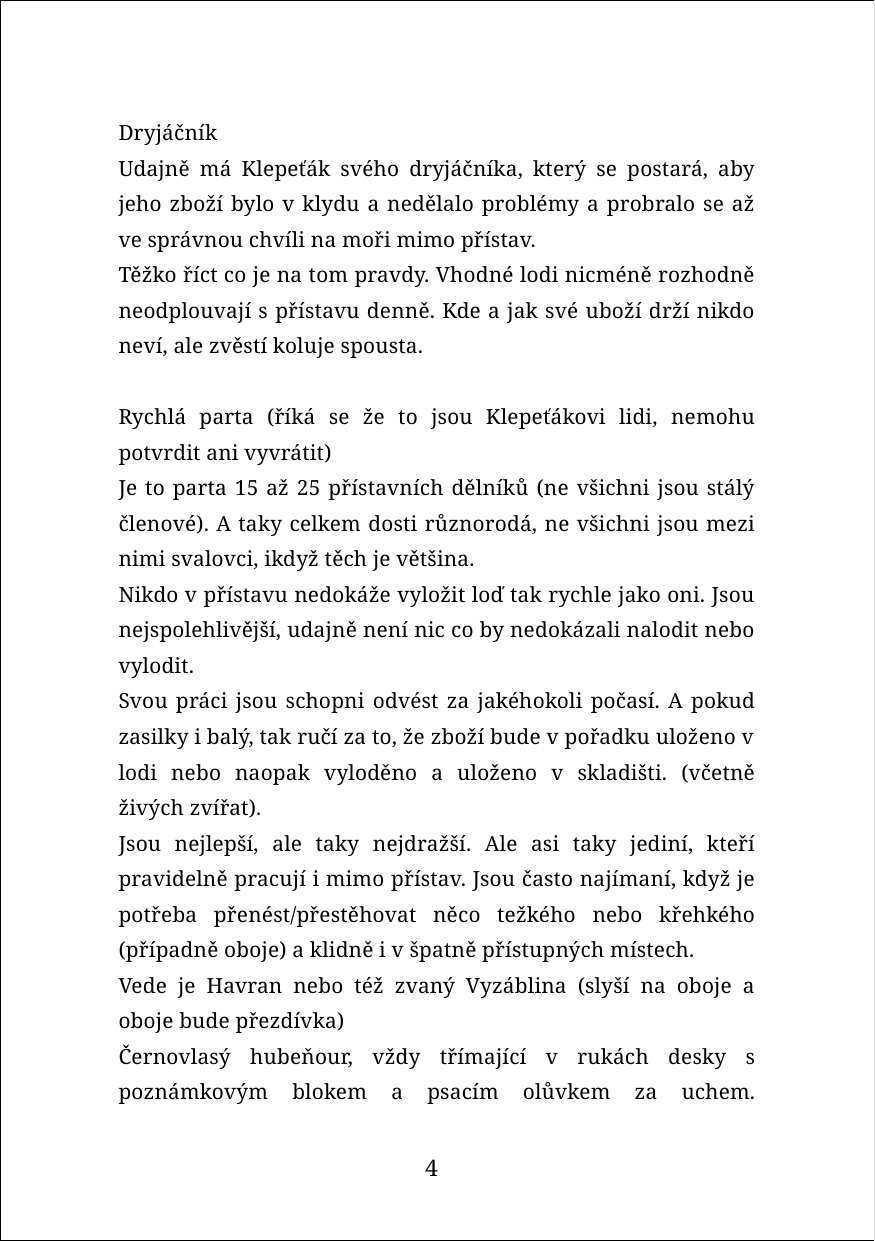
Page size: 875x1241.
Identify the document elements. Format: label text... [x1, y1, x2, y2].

text Dryjáčník Udajně má Klepeťák svého dryjáčníka, který se postará, aby jeho zboží bylo v klydu a nedělalo problémy a probralo se až ve správnou chvíli na moři mimo přístav. Těžko říct co je na tom pravdy. Vhodné lodi nicméně rozhodně neodplouvají s přístavu denně. Kde a jak své uboží drží nikdo neví, ale zvěstí koluje spousta. Rychlá parta (říká se že to jsou Klepeťákovi lidi, nemohu potvrdit ani vyvrátit) Je to parta 15 až 25 přístavních dělníků (ne všichni jsou stálý členové). A taky celkem dosti různorodá, ne všichni jsou mezi nimi svalovci, ikdyž těch je většina. Nikdo v přístavu nedokáže vyložit loď tak rychle jako oni. Jsou nejspolehlivější, udajně není nic co by nedokázali nalodit nebo vylodit. Svou práci jsou schopni odvést za jakéhokoli počasí. A pokud zasilky i balý, tak ručí za to, že zboží bude v pořadku uloženo v lodi nebo naopak vyloděno a uloženo v skladišti. (včetně živých zvířat). Jsou nejlepší, ale taky nejdražší. Ale asi taky jediní, kteří pravidelně pracují i mimo přístav. Jsou často najímaní, když je potřeba přenést/přestěhovat něco težkého nebo křehkého (případně oboje) a klidně i v špatně přístupných místech. Vede je Havran nebo též zvaný Vyzáblina (slyší na oboje a oboje bude přezdívka) Černovlasý hubeňour, vždy třímající v rukách desky s poznámkovým blokem a psacím olůvkem za uchem. [118, 118, 756, 1106]
